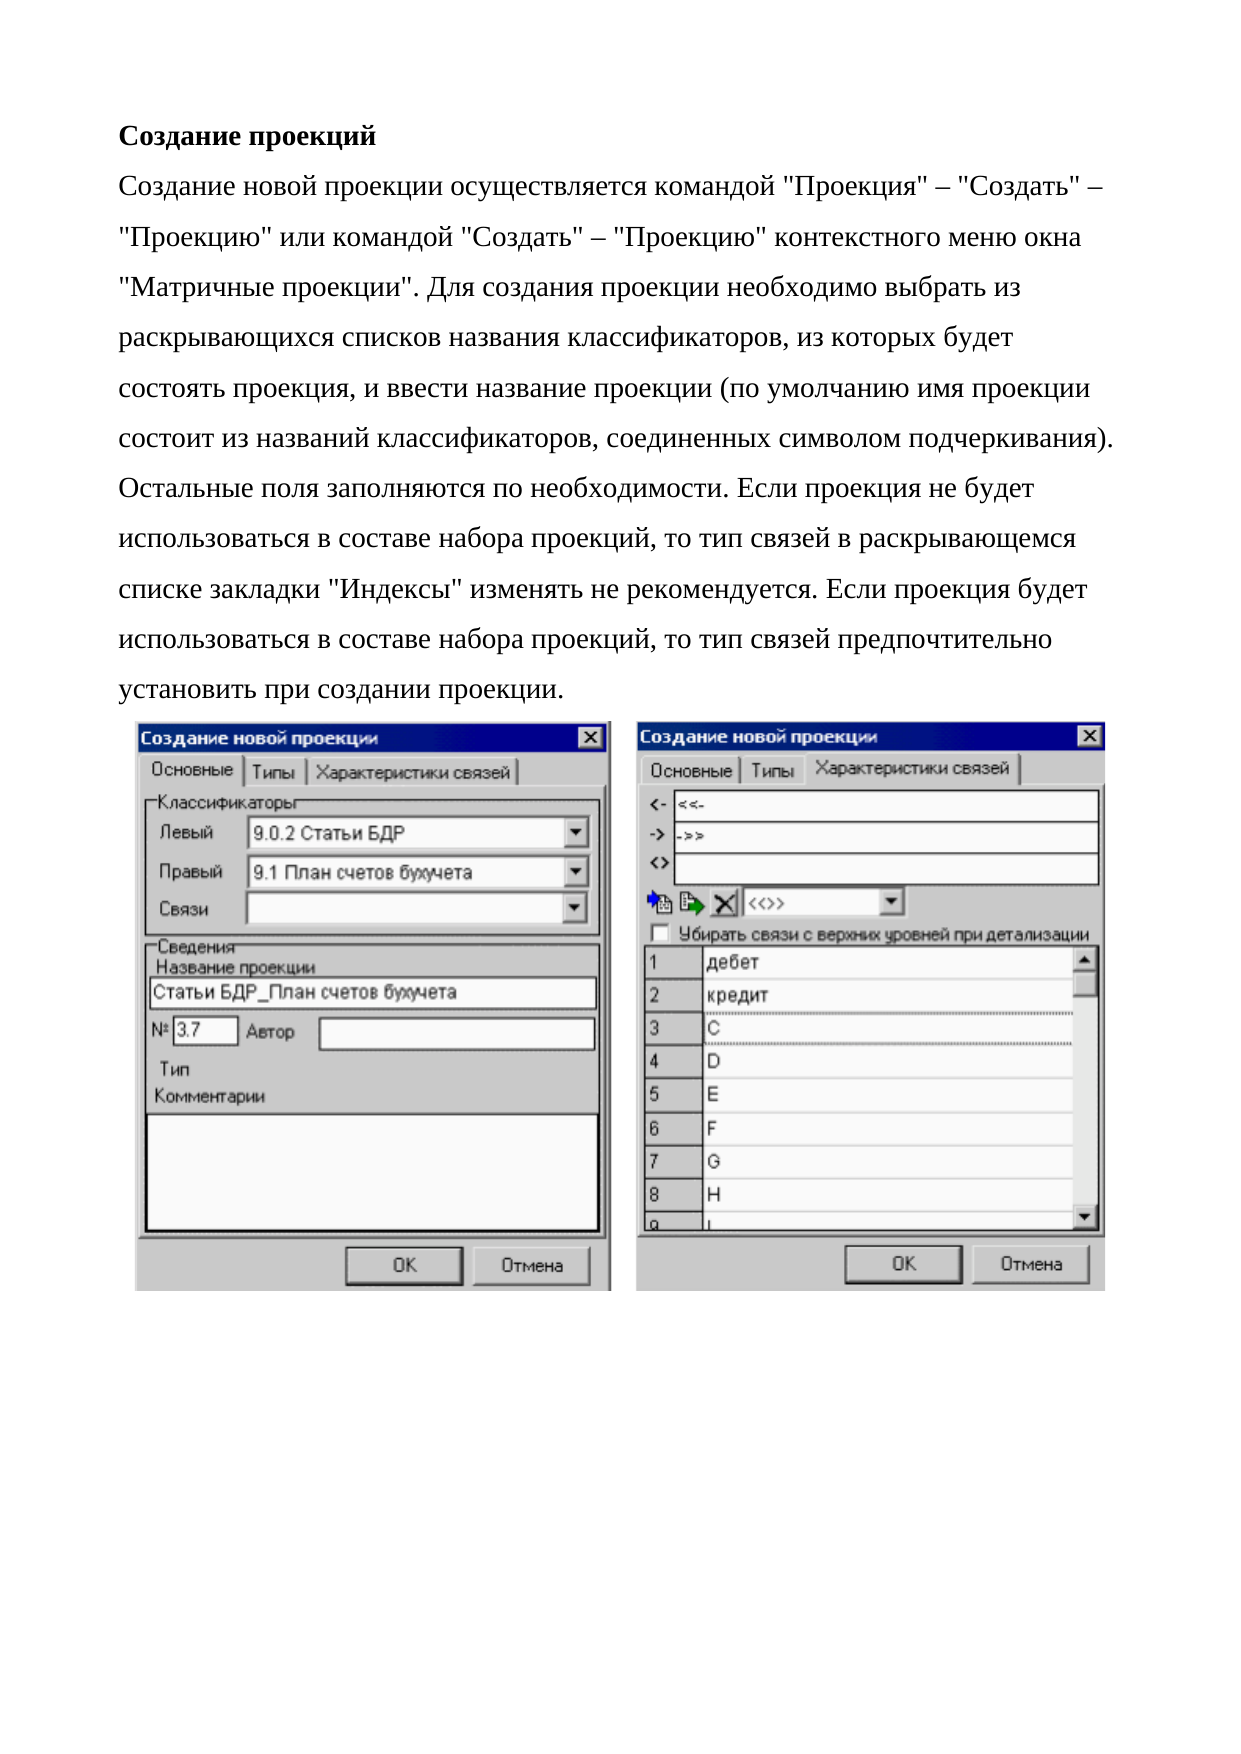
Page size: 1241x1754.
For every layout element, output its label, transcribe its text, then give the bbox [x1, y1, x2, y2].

picture [134, 721, 1106, 1291]
text Создание проекций [118, 118, 1122, 152]
text Создание новой проекции осуществляется командой "Проекция" – "Создать" – "Проекцию" или командой "Создать" – "Проекцию" контекстного меню окна "Матричные проекции". Для создания проекции необходимо выбрать из раскрывающихся списков названия классификаторов, из которых будет состоять проекция, и ввести название проекции (по умолчанию имя проекции состоит из названий классификаторов, соединенных символом подчеркивания). Остальные поля заполняются по необходимости. Если проекция не будет использоваться в составе набора проекций, то тип связей в раскрывающемся списке закладки "Индексы" изменять не рекомендуется. Если проекция будет использоваться в составе набора проекций, то тип связей предпочтительно установить при создании проекции. [118, 168, 1122, 705]
